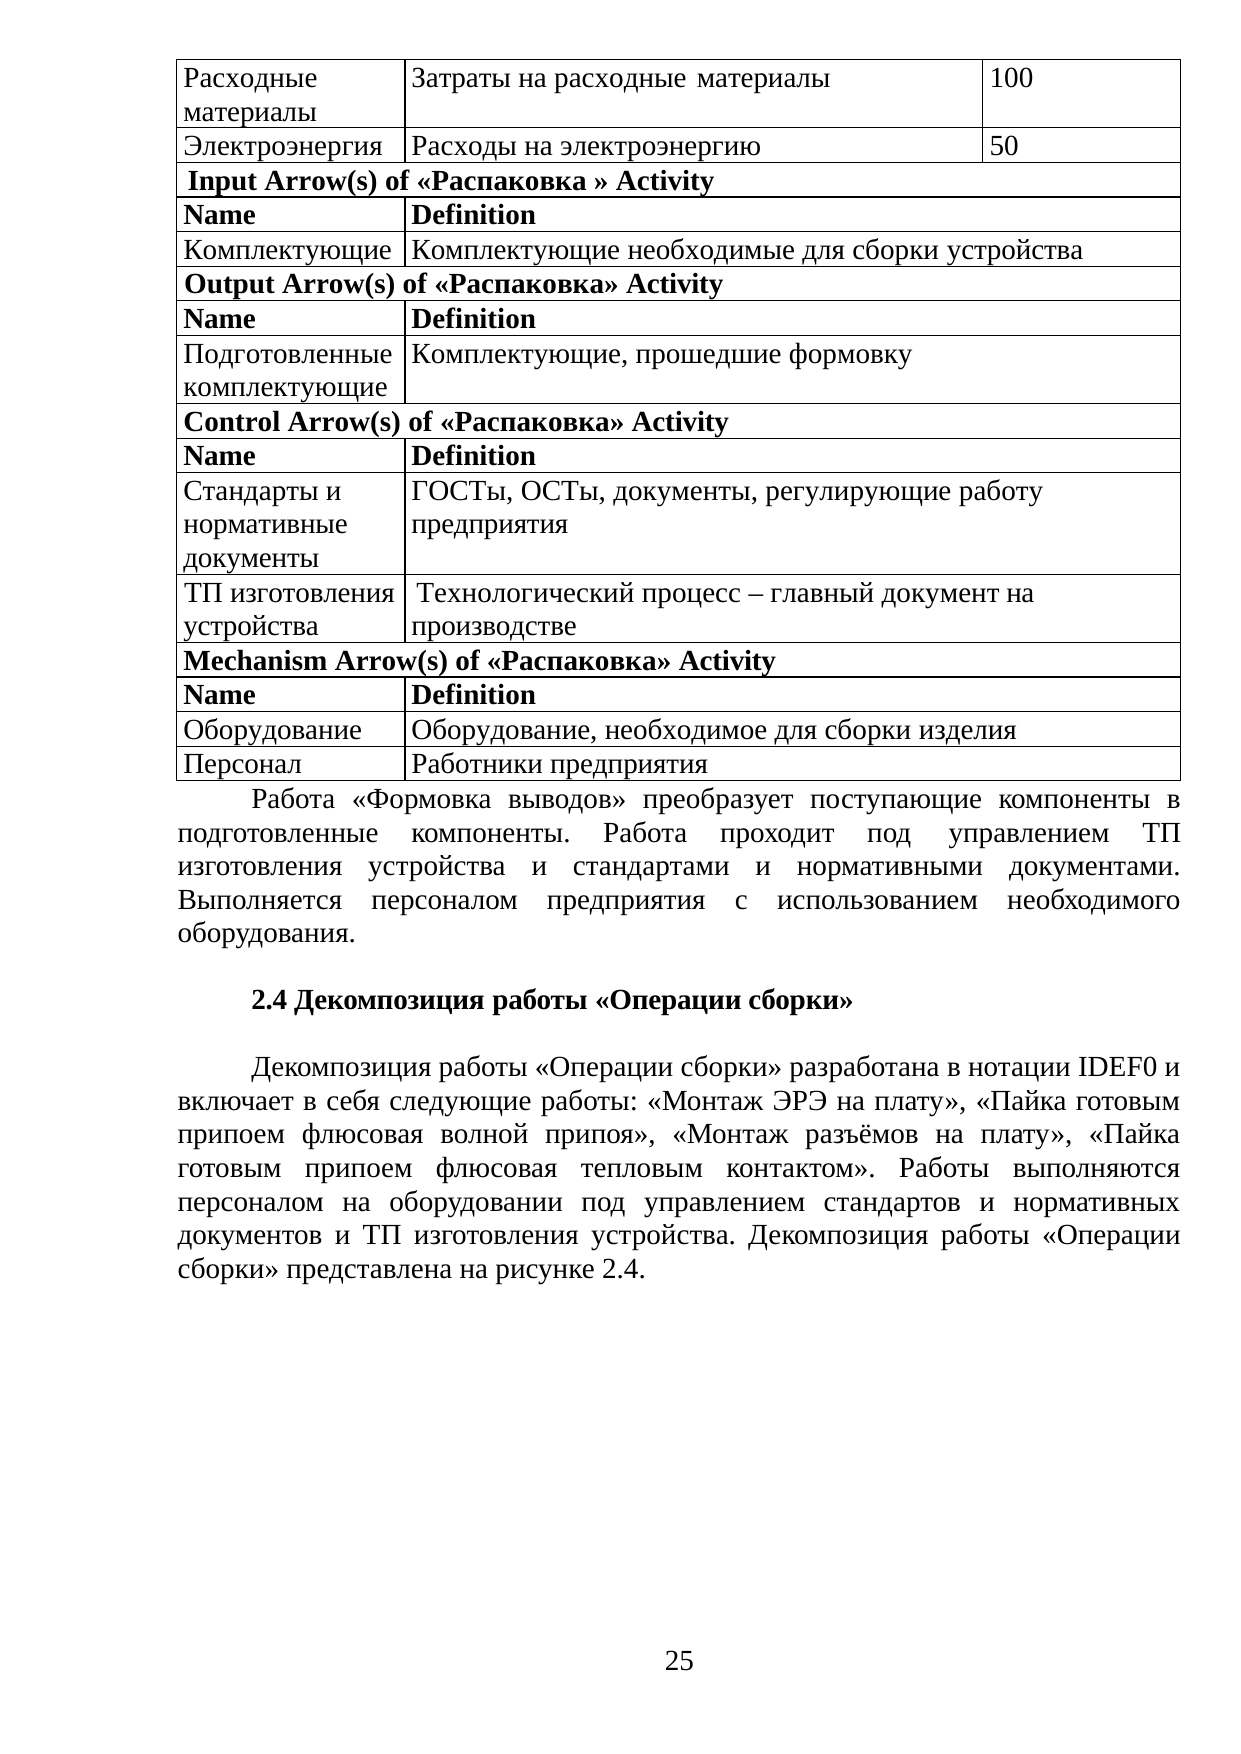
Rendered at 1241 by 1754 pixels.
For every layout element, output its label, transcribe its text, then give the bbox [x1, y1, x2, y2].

table_cell ГОСТы, ОСТы, документы, регулирующие работу предприятия [406, 473, 1180, 574]
table_cell Name [177, 301, 404, 335]
table_cell Подготовленные комплектующие [177, 336, 404, 403]
table_cell 50 [983, 128, 1180, 162]
table_cell Расходные материалы [177, 60, 404, 127]
table_cell 100 [983, 60, 1180, 127]
table_cell Оборудование [177, 712, 404, 746]
table_cell Output Arrow(s) of «Распаковка» Activity [177, 267, 1180, 300]
table_cell Definition [406, 678, 1180, 711]
table_cell Оборудование, необходимое для сборки изделия [406, 712, 1180, 746]
table_cell Технологический процесс – главный документ на производстве [406, 575, 1180, 642]
table_cell Mechanism Arrow(s) of «Распаковка» Activity [177, 643, 1180, 676]
table_cell Name [177, 439, 404, 472]
table_cell Definition [406, 439, 1180, 472]
table_cell Электроэнергия [177, 128, 404, 162]
subtitle 2.4 Декомпозиция работы «Операции сборки» [251, 982, 1181, 1016]
table_cell Комплектующие, прошедшие формовку [406, 336, 1180, 403]
table_cell Затраты на расходные материалы [406, 60, 982, 127]
table_cell Definition [406, 301, 1180, 335]
table_cell Input Arrow(s) of «Распаковка » Activity [177, 163, 1180, 196]
table_cell Name [177, 678, 404, 711]
table_cell Стандарты и нормативные документы [177, 473, 404, 574]
text Работа «Формовка выводов» преобразует поступающие компоненты в подготовленные компоненты. Работа проходит под управлением ТП изготовления устройства и стандартами и нормативными документами. Выполняется персоналом предприятия с использованием необходимого оборудования. [177, 781, 1181, 949]
table_cell ТП изготовления устройства [177, 575, 404, 642]
table_cell Работники предприятия [406, 747, 1180, 780]
table_cell Control Arrow(s) of «Распаковка» Activity [177, 404, 1180, 437]
table_cell Комплектующие [177, 232, 404, 266]
text Декомпозиция работы «Операции сборки» разработана в нотации IDEF0 и включает в себя следующие работы: «Монтаж ЭРЭ на плату», «Пайка готовым припоем флюсовая волной припоя», «Монтаж разъёмов на плату», «Пайка готовым припоем флюсовая тепловым контактом». Работы выполняются персоналом на оборудовании под управлением стандартов и нормативных документов и ТП изготовления устройства. Декомпозиция работы «Операции сборки» представлена на рисунке 2.4. [177, 1049, 1181, 1284]
table_cell Расходы на электроэнергию [406, 128, 982, 162]
table_cell Name [177, 198, 404, 231]
table_cell Комплектующие необходимые для сборки устройства [406, 232, 1180, 266]
table_cell Персонал [177, 747, 404, 780]
table_cell Definition [406, 198, 1180, 231]
